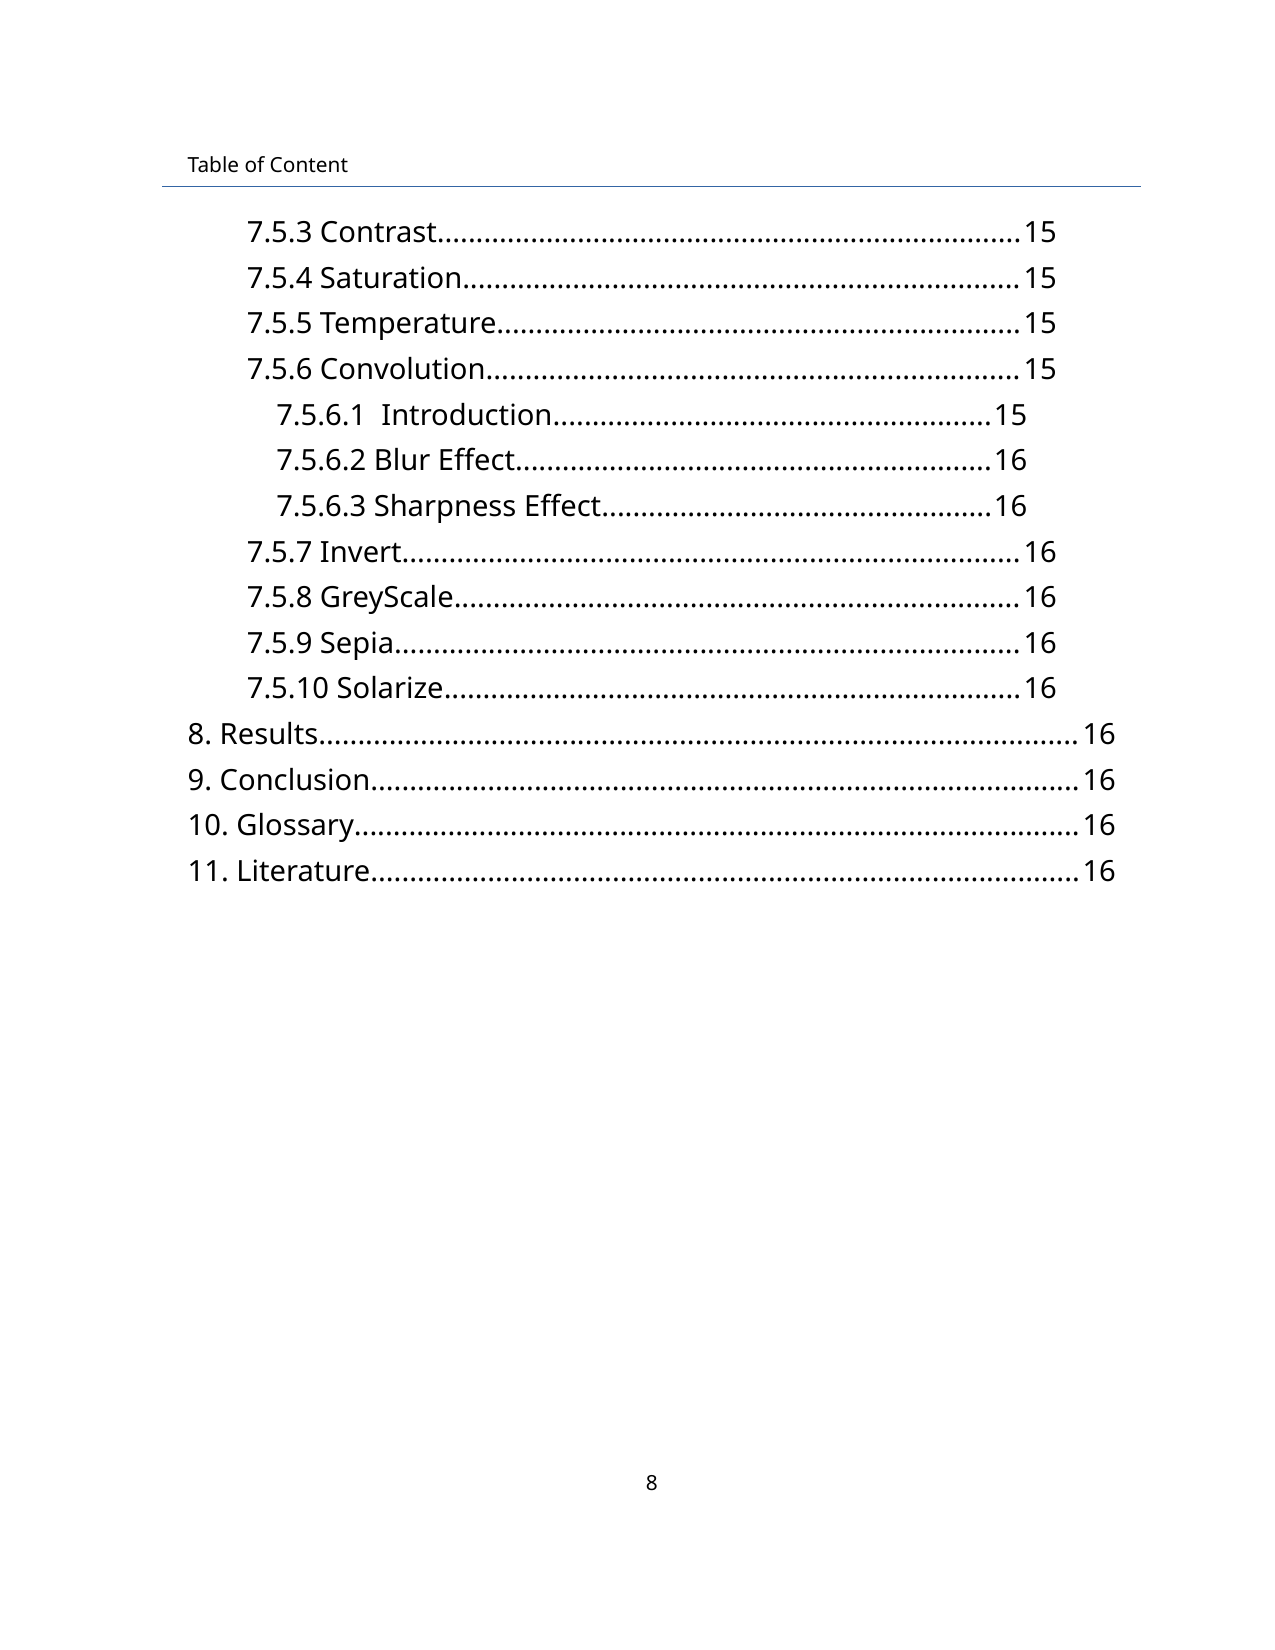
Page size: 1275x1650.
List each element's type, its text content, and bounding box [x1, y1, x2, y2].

text 7.5.3 Contrast 15 [247, 211, 1116, 251]
text 7.5.6.1 Introduction 15 [276, 394, 1116, 434]
text 7.5.8 GreyScale 16 [247, 576, 1116, 616]
text 7.5.6.2 Blur Effect 16 [276, 439, 1116, 479]
text 7.5.6.3 Sharpness Effect 16 [276, 485, 1116, 525]
text 7.5.5 Temperature 15 [247, 303, 1116, 342]
text 7.5.9 Sepia 16 [247, 622, 1116, 662]
text 7.5.6 Convolution 15 [247, 348, 1116, 388]
text 11. Literature 16 [187, 850, 1116, 890]
text 7.5.4 Saturation 15 [247, 257, 1116, 297]
text 9. Conclusion 16 [187, 759, 1116, 799]
text 7.5.10 Solarize 16 [247, 668, 1116, 707]
text 8. Results 16 [187, 713, 1116, 753]
text 7.5.7 Invert 16 [247, 531, 1116, 571]
text 10. Glossary 16 [187, 804, 1116, 844]
